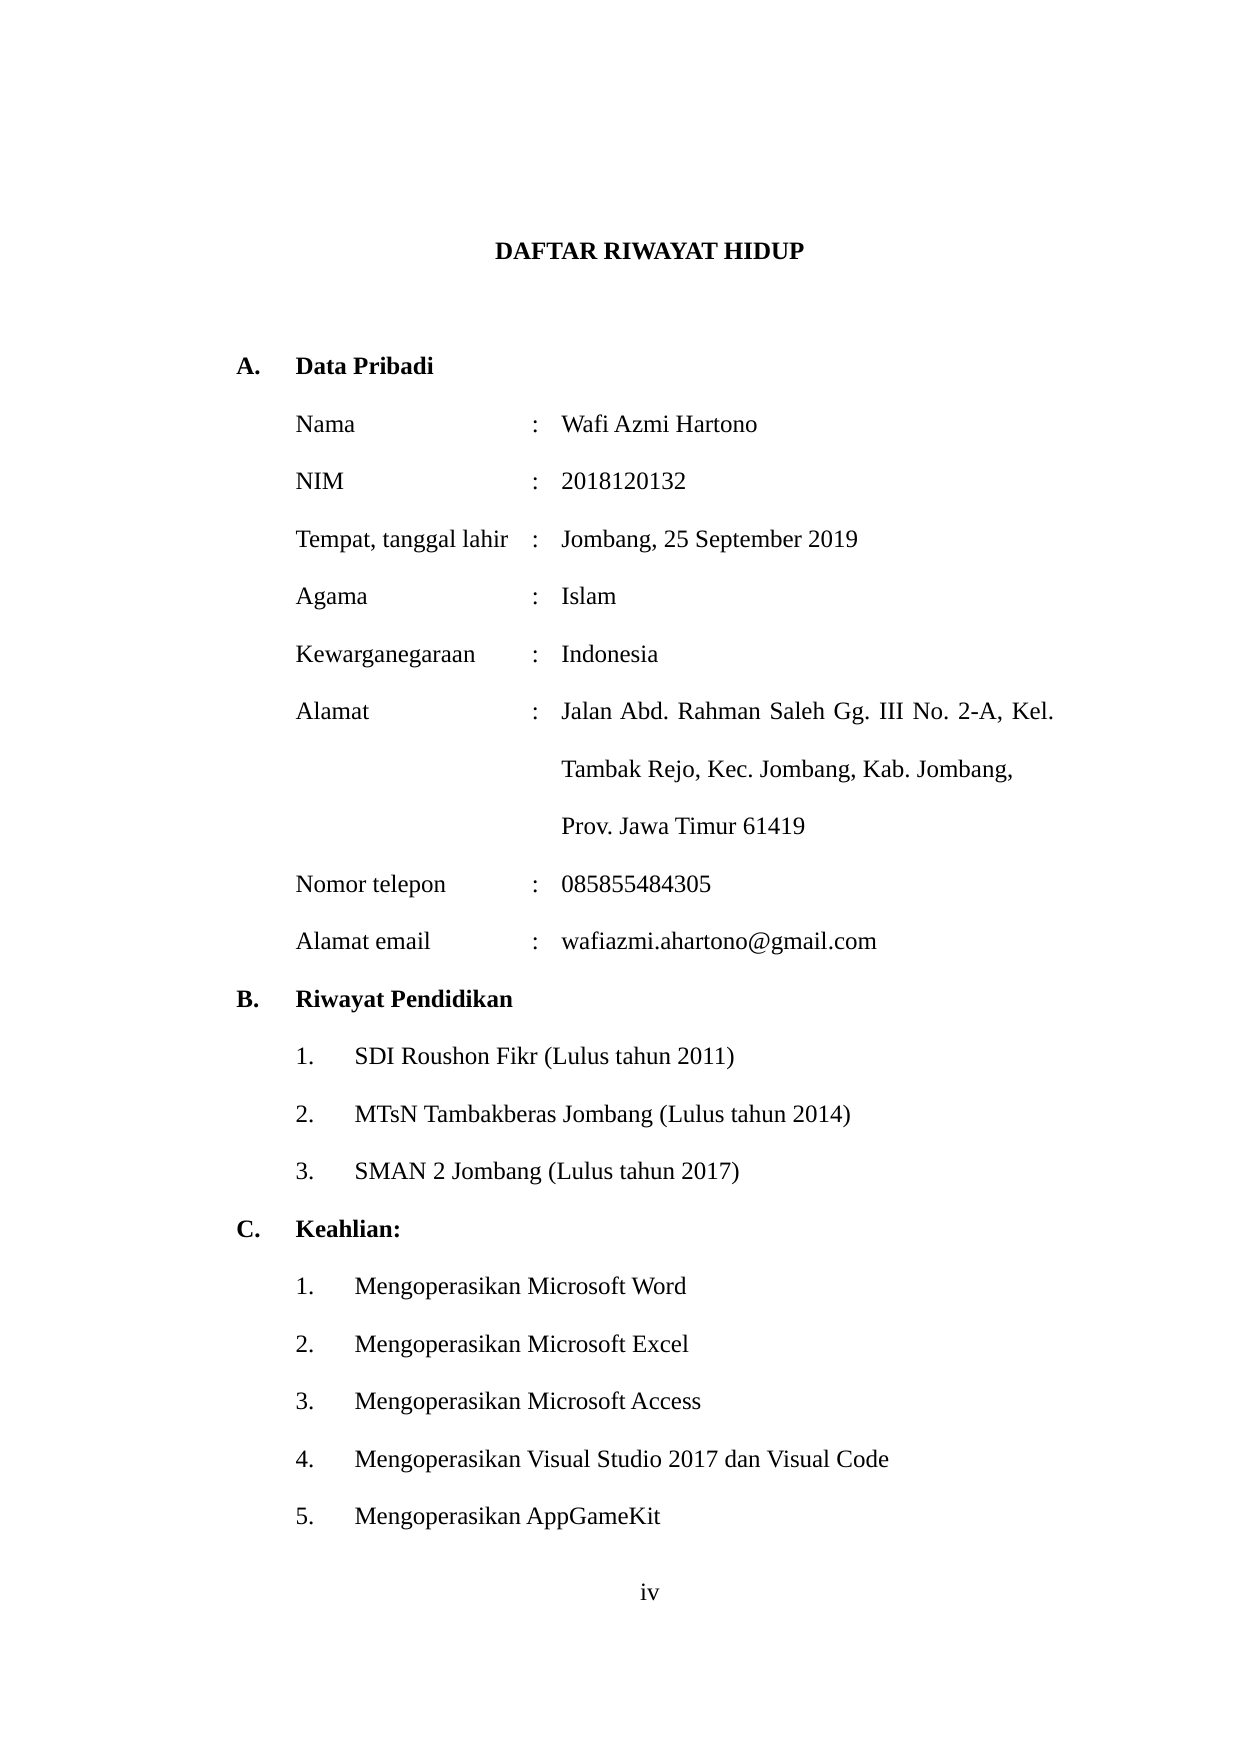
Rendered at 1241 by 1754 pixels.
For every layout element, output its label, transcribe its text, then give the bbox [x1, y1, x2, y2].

subtitle DAFTAR RIWAYAT HIDUP [236, 236, 1063, 265]
text Nama : Wafi Azmi Hartono [295, 409, 1063, 437]
text 1. SDI Roushon Fikr (Lulus tahun 2011) [295, 1041, 1063, 1070]
text Kewarganegaraan : Indonesia [295, 639, 1063, 667]
text 4. Mengoperasikan Visual Studio 2017 dan Visual Code [295, 1444, 1063, 1472]
text Nomor telepon : 085855484305 [295, 869, 1063, 897]
text Alamat : Jalan Abd. Rahman Saleh Gg. III No. 2-A, Kel. Tambak Rejo, Kec. Jombang, Kab. Jombang, Prov. Jawa Timur 61419 [295, 696, 1063, 840]
text 1. Mengoperasikan Microsoft Word [295, 1271, 1063, 1300]
text 5. Mengoperasikan AppGameKit [295, 1501, 1063, 1530]
text 2. MTsN Tambakberas Jombang (Lulus tahun 2014) [295, 1099, 1063, 1127]
text Tempat, tanggal lahir : Jombang, 25 September 2019 [295, 524, 1063, 552]
text 3. Mengoperasikan Microsoft Access [295, 1386, 1063, 1415]
text C. Keahlian: [236, 1214, 1063, 1242]
text 3. SMAN 2 Jombang (Lulus tahun 2017) [295, 1156, 1063, 1185]
text A. Data Pribadi [236, 351, 1063, 380]
text B. Riwayat Pendidikan [236, 984, 1063, 1012]
text 2. Mengoperasikan Microsoft Excel [295, 1329, 1063, 1357]
text NIM : 2018120132 [295, 466, 1063, 495]
text Agama : Islam [295, 581, 1063, 610]
text Alamat email : wafiazmi.ahartono@gmail.com [295, 926, 1063, 955]
